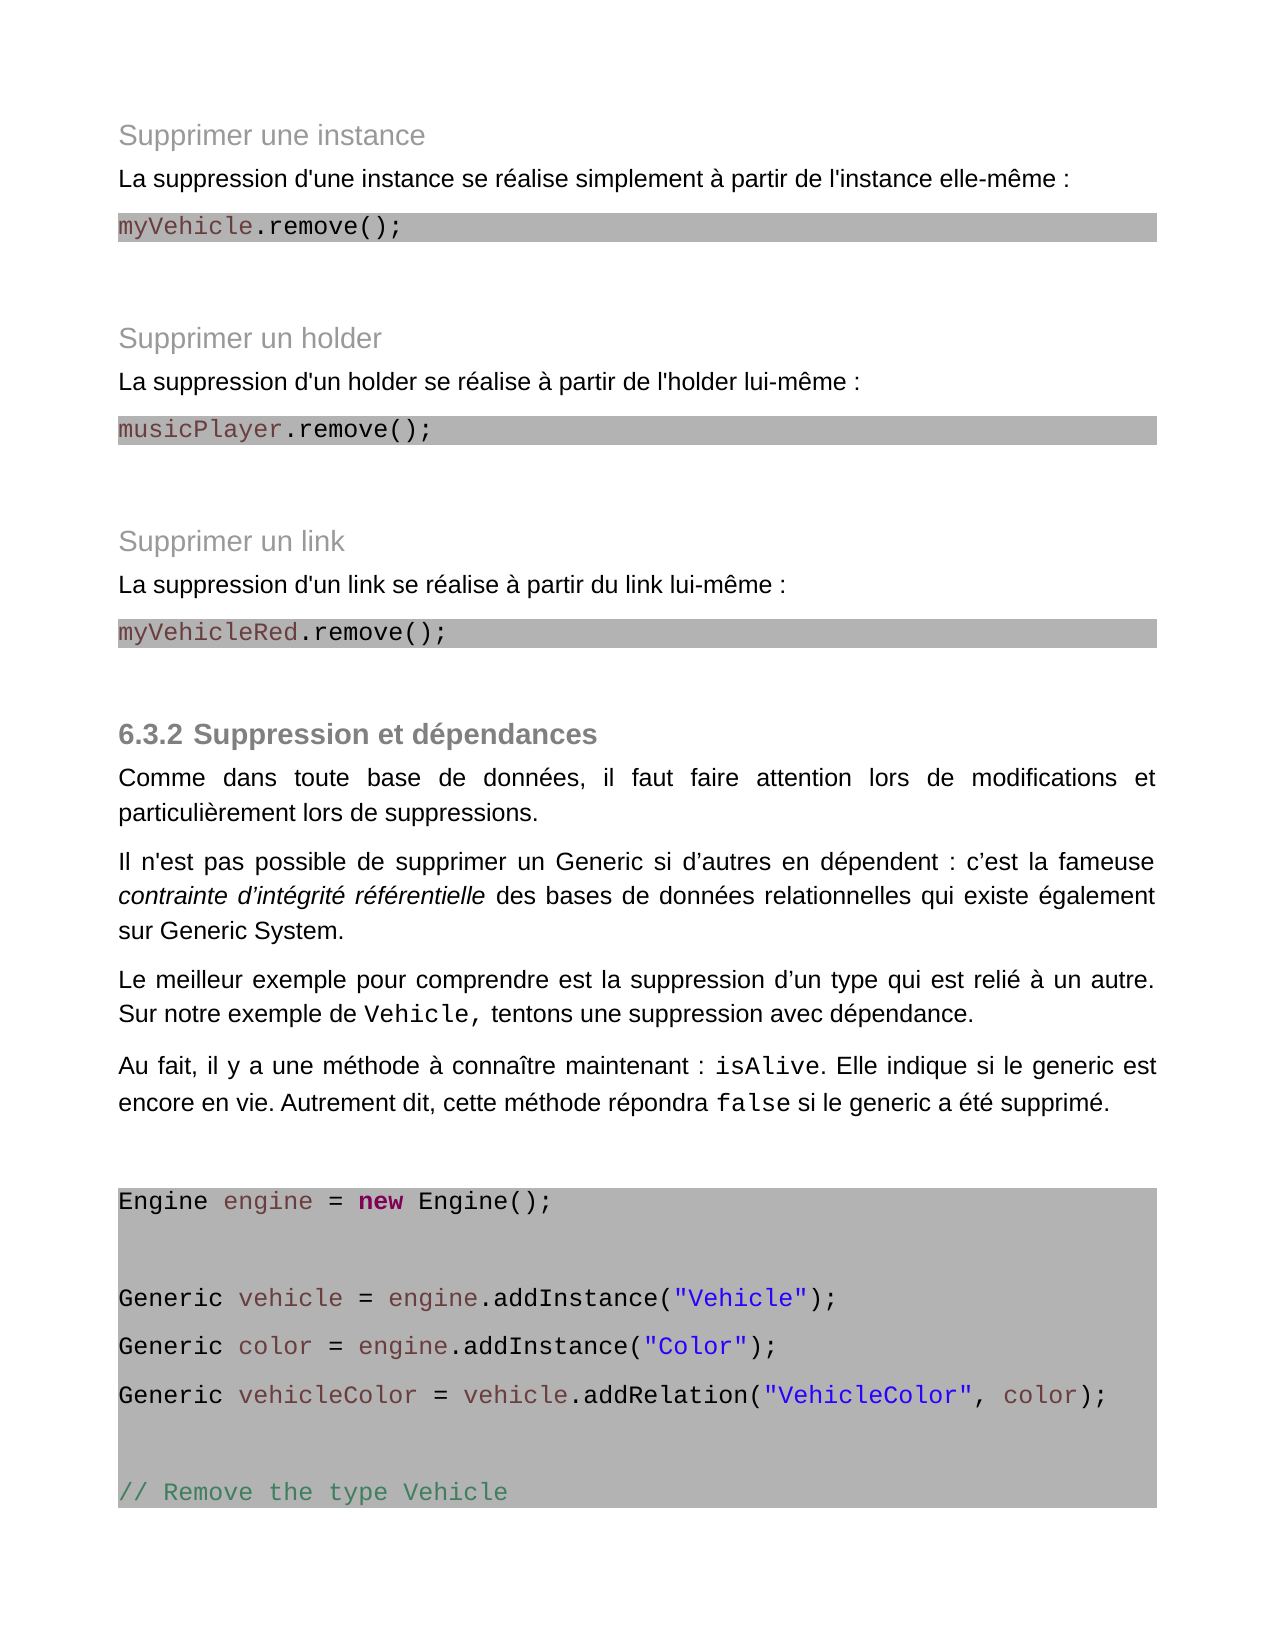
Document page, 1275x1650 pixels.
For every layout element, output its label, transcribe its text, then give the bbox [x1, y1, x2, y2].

subtitle Suppression et dépendances [118, 717, 1157, 751]
text // Remove the type Vehicle [118, 1479, 1157, 1508]
text Au fait, il y a une méthode à connaître maintenant : isAlive. Elle indique si le generic est encore en vie. Autrement dit, cette méthode répondra false si le generic a été supprimé. [118, 1051, 1157, 1118]
text Le meilleur exemple pour comprendre est la suppression d’un type qui est relié à un autre. Sur notre exemple de Vehicle, tentons une suppression avec dépendance. [118, 965, 1157, 1030]
text Engine engine = new Engine(); [118, 1188, 1157, 1217]
text musicPlayer.remove(); [118, 416, 1157, 445]
text La suppression d'un link se réalise à partir du link lui-même : [118, 570, 1157, 599]
text Generic vehicle = engine.addInstance("Vehicle"); [118, 1285, 1157, 1314]
text Generic color = engine.addInstance("Color"); [118, 1334, 1157, 1362]
text myVehicleRed.remove(); [118, 619, 1157, 648]
subtitle Supprimer un link [118, 524, 1157, 558]
text La suppression d'une instance se réalise simplement à partir de l'instance elle-même : [118, 164, 1157, 193]
text myVehicle.remove(); [118, 213, 1157, 242]
text Comme dans toute base de données, il faut faire attention lors de modifications et particulièrement lors de suppressions. [118, 763, 1157, 826]
text Generic vehicleColor = vehicle.addRelation("VehicleColor", color); [118, 1382, 1157, 1411]
subtitle Supprimer une instance [118, 118, 1157, 152]
subtitle Supprimer un holder [118, 321, 1157, 355]
text La suppression d'un holder se réalise à partir de l'holder lui-même : [118, 367, 1157, 396]
text Il n'est pas possible de supprimer un Generic si d’autres en dépendent : c’est la fameuse contrainte d’intégrité référentielle des bases de données relationnelles qui existe également sur Generic System. [118, 847, 1157, 944]
